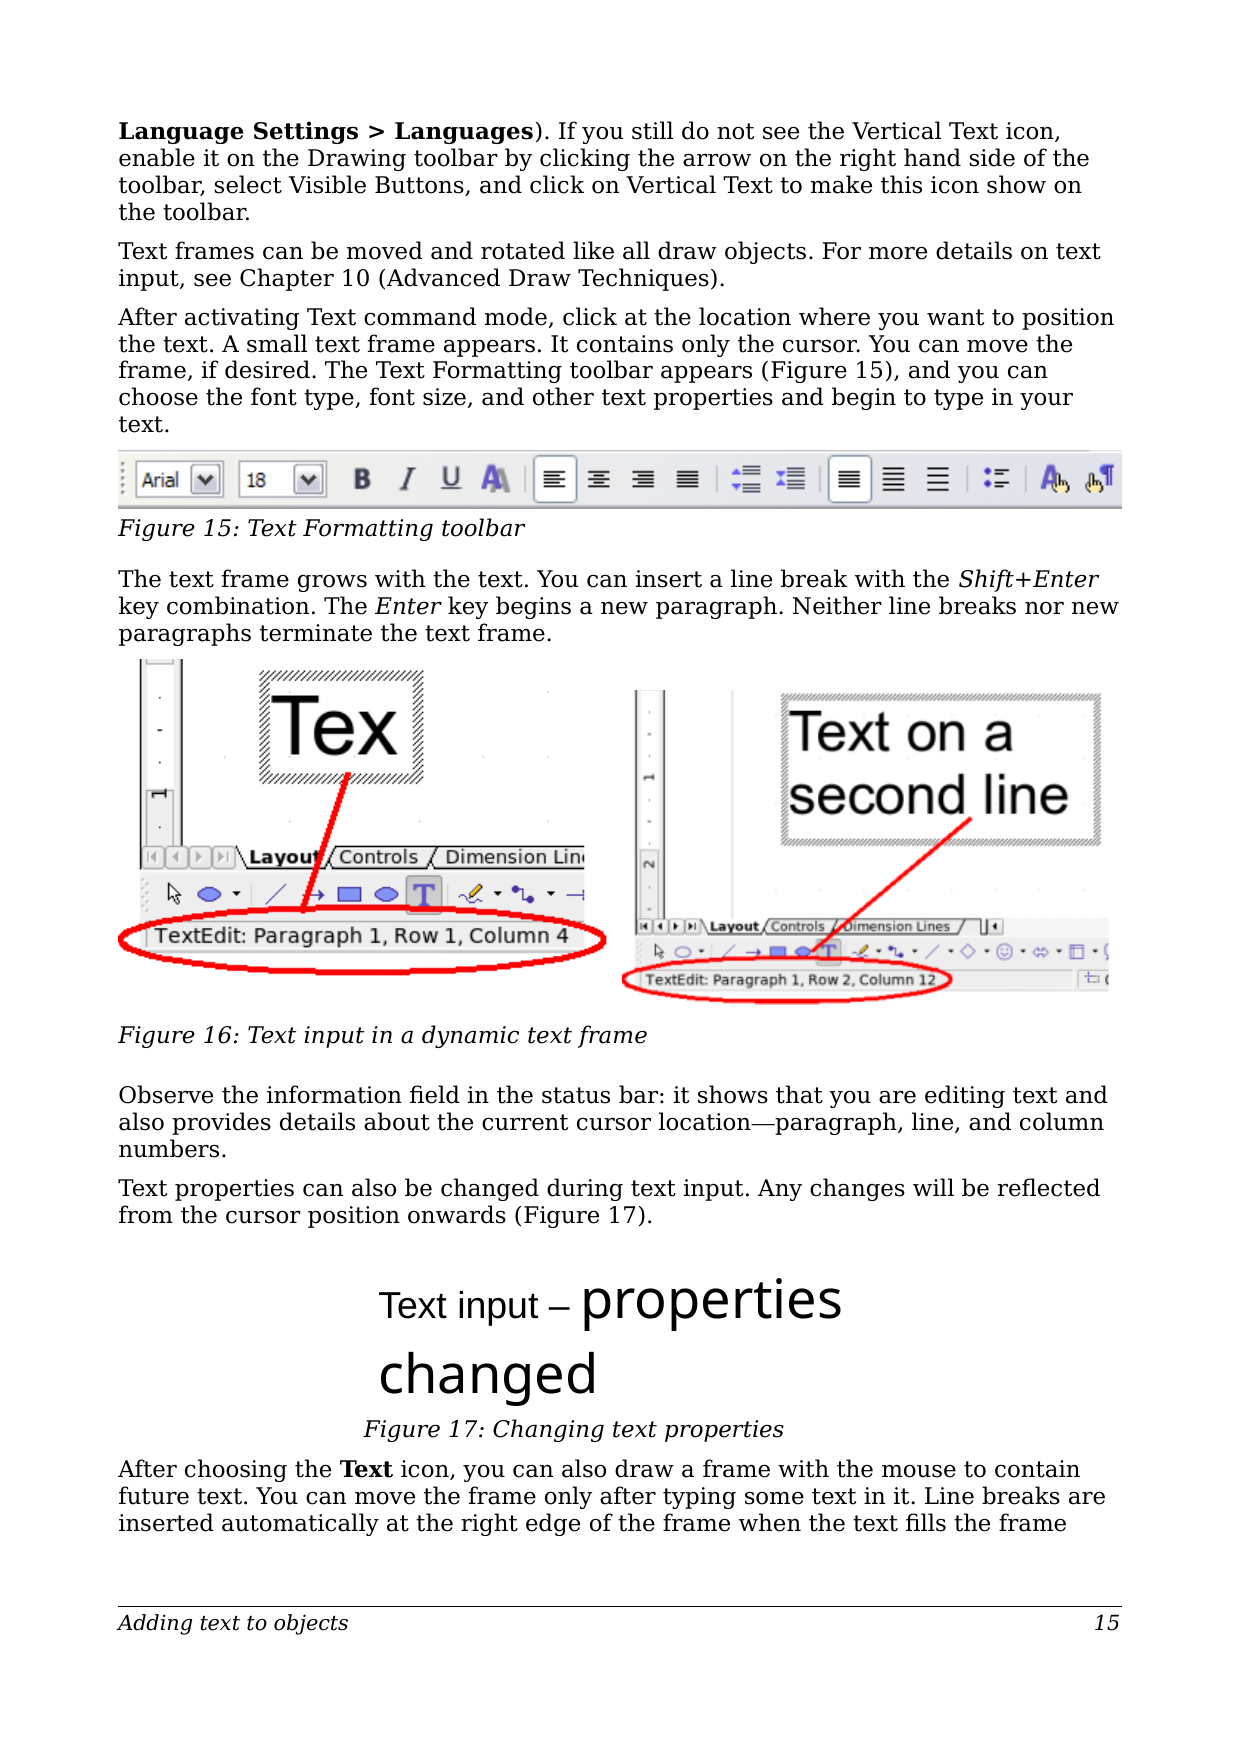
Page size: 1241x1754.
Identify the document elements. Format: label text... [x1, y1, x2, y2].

text Observe the information field in the status bar: it shows that you are editing text and also provides details about the current cursor location—paragraph, line, and column numbers. [118, 1082, 1122, 1162]
text Text properties can also be changed during text input. Any changes will be reflected from the cursor position onwards (Figure 17). [118, 1175, 1122, 1228]
text Figure 15: Text Formatting toolbar [118, 515, 1122, 542]
list After activating Text command mode, click at the location where you want to position the text. A small text frame appears. It contains only the cursor. You can move the frame, if desired. The Text Formatting toolbar appears (Figure 15), and you can choose the font type, font size, and other text properties and begin to type in your text. [118, 304, 1122, 438]
text Figure 17: Changing text properties [363, 1253, 877, 1443]
text After choosing the Text icon, you can also draw a frame with the mouse to contain future text. You can move the frame only after typing some text in it. Line breaks are inserted automatically at the right edge of the frame when the text fills the frame [118, 1456, 1122, 1536]
text Text frames can be moved and rotated like all draw objects. For more details on text input, see Chapter 10 (Advanced Draw Techniques). [118, 238, 1122, 291]
picture [118, 450, 1123, 509]
text Figure 16: Text input in a dynamic text frame [118, 1022, 1120, 1049]
text The text frame grows with the text. You can insert a line break with the Shift+Enter key combination. The Enter key begins a new paragraph. Neither line breaks nor new paragraphs terminate the text frame. [118, 567, 1122, 647]
picture [118, 659, 608, 977]
picture [621, 690, 1110, 1005]
text Language Settings > Languages). If you still do not see the Vertical Text icon, enable it on the Drawing toolbar by clicking the arrow on the right hand side of the toolbar, select Visible Buttons, and click on Vertical Text to make this icon show on the toolbar. [118, 118, 1122, 225]
